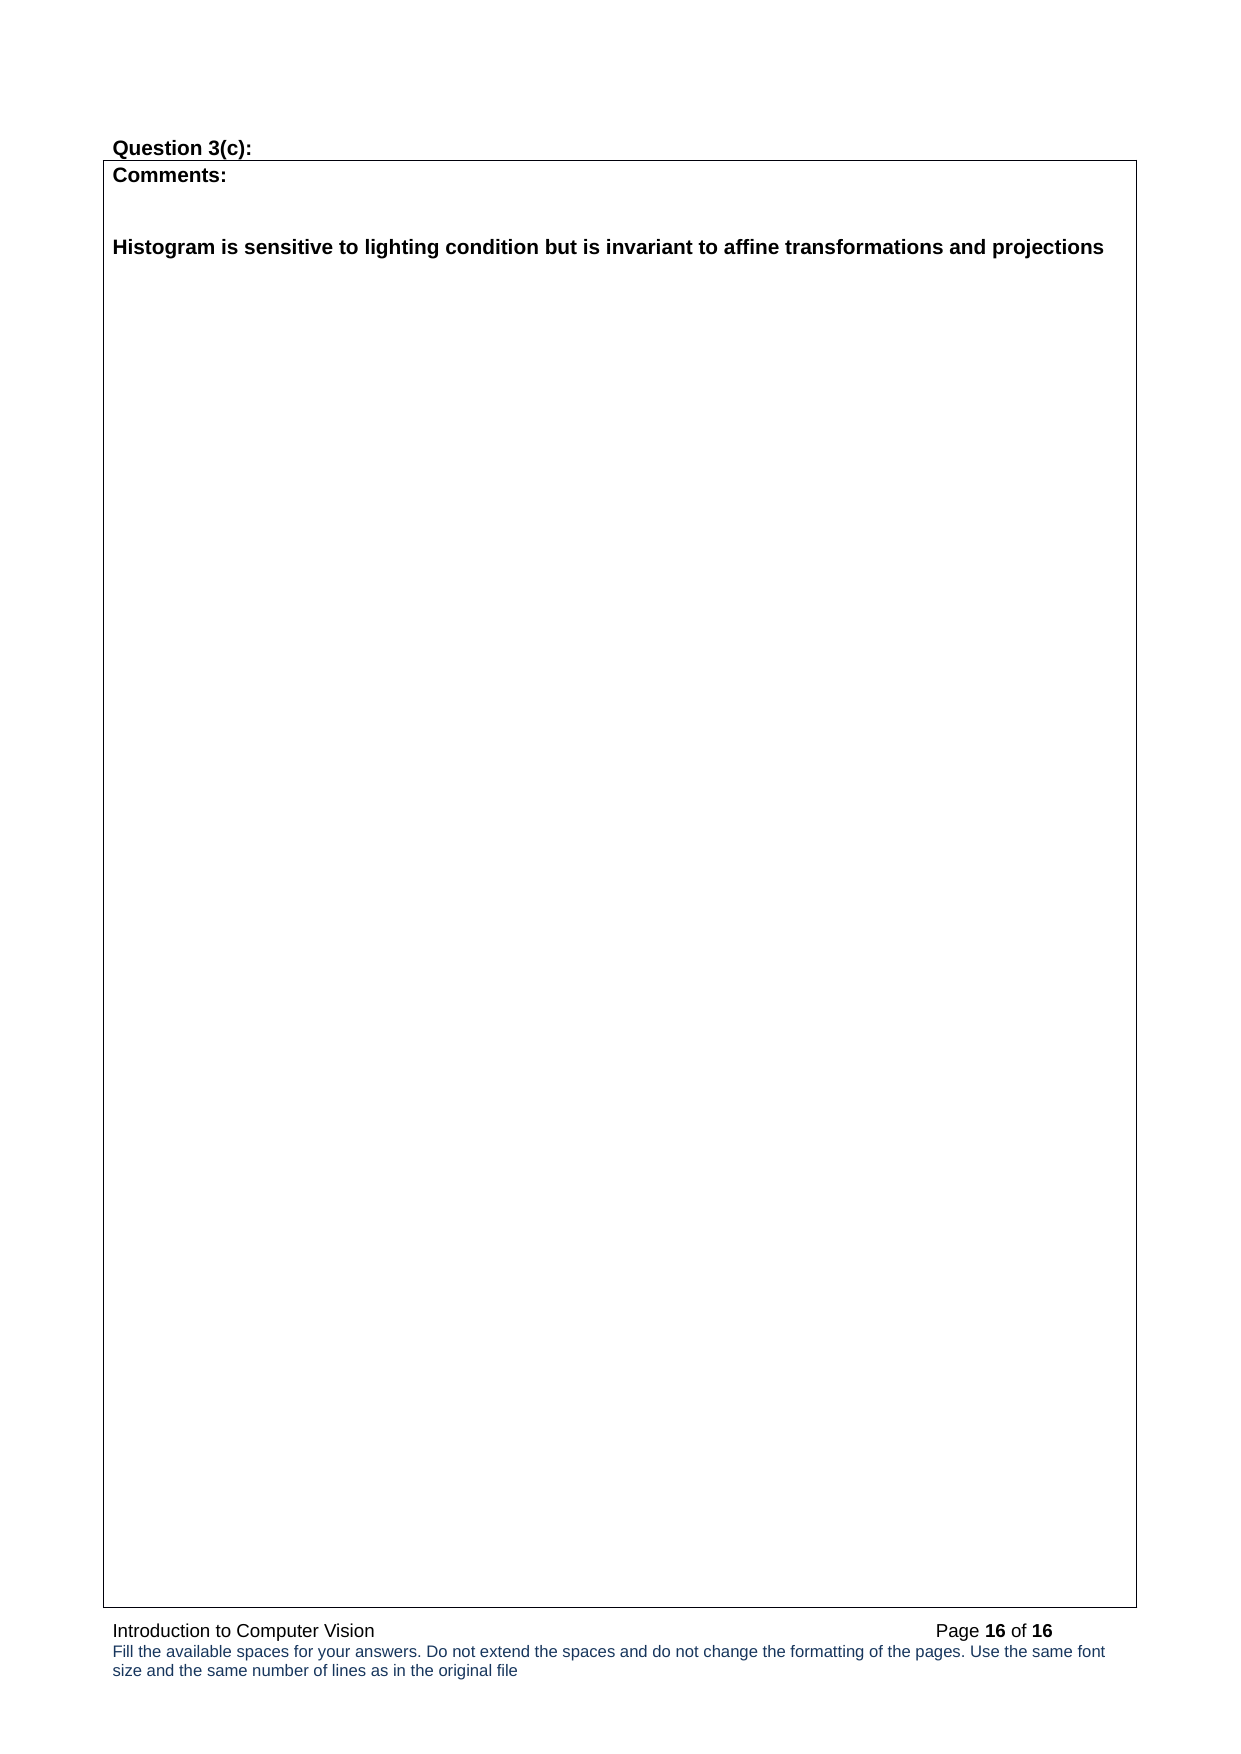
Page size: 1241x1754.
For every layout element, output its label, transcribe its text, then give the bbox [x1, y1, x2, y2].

text Histogram is sensitive to lighting condition but is invariant to affine transformations and projections [112, 235, 1128, 259]
text Question 3(c): [112, 136, 1128, 160]
text Comments: [104, 161, 1136, 187]
